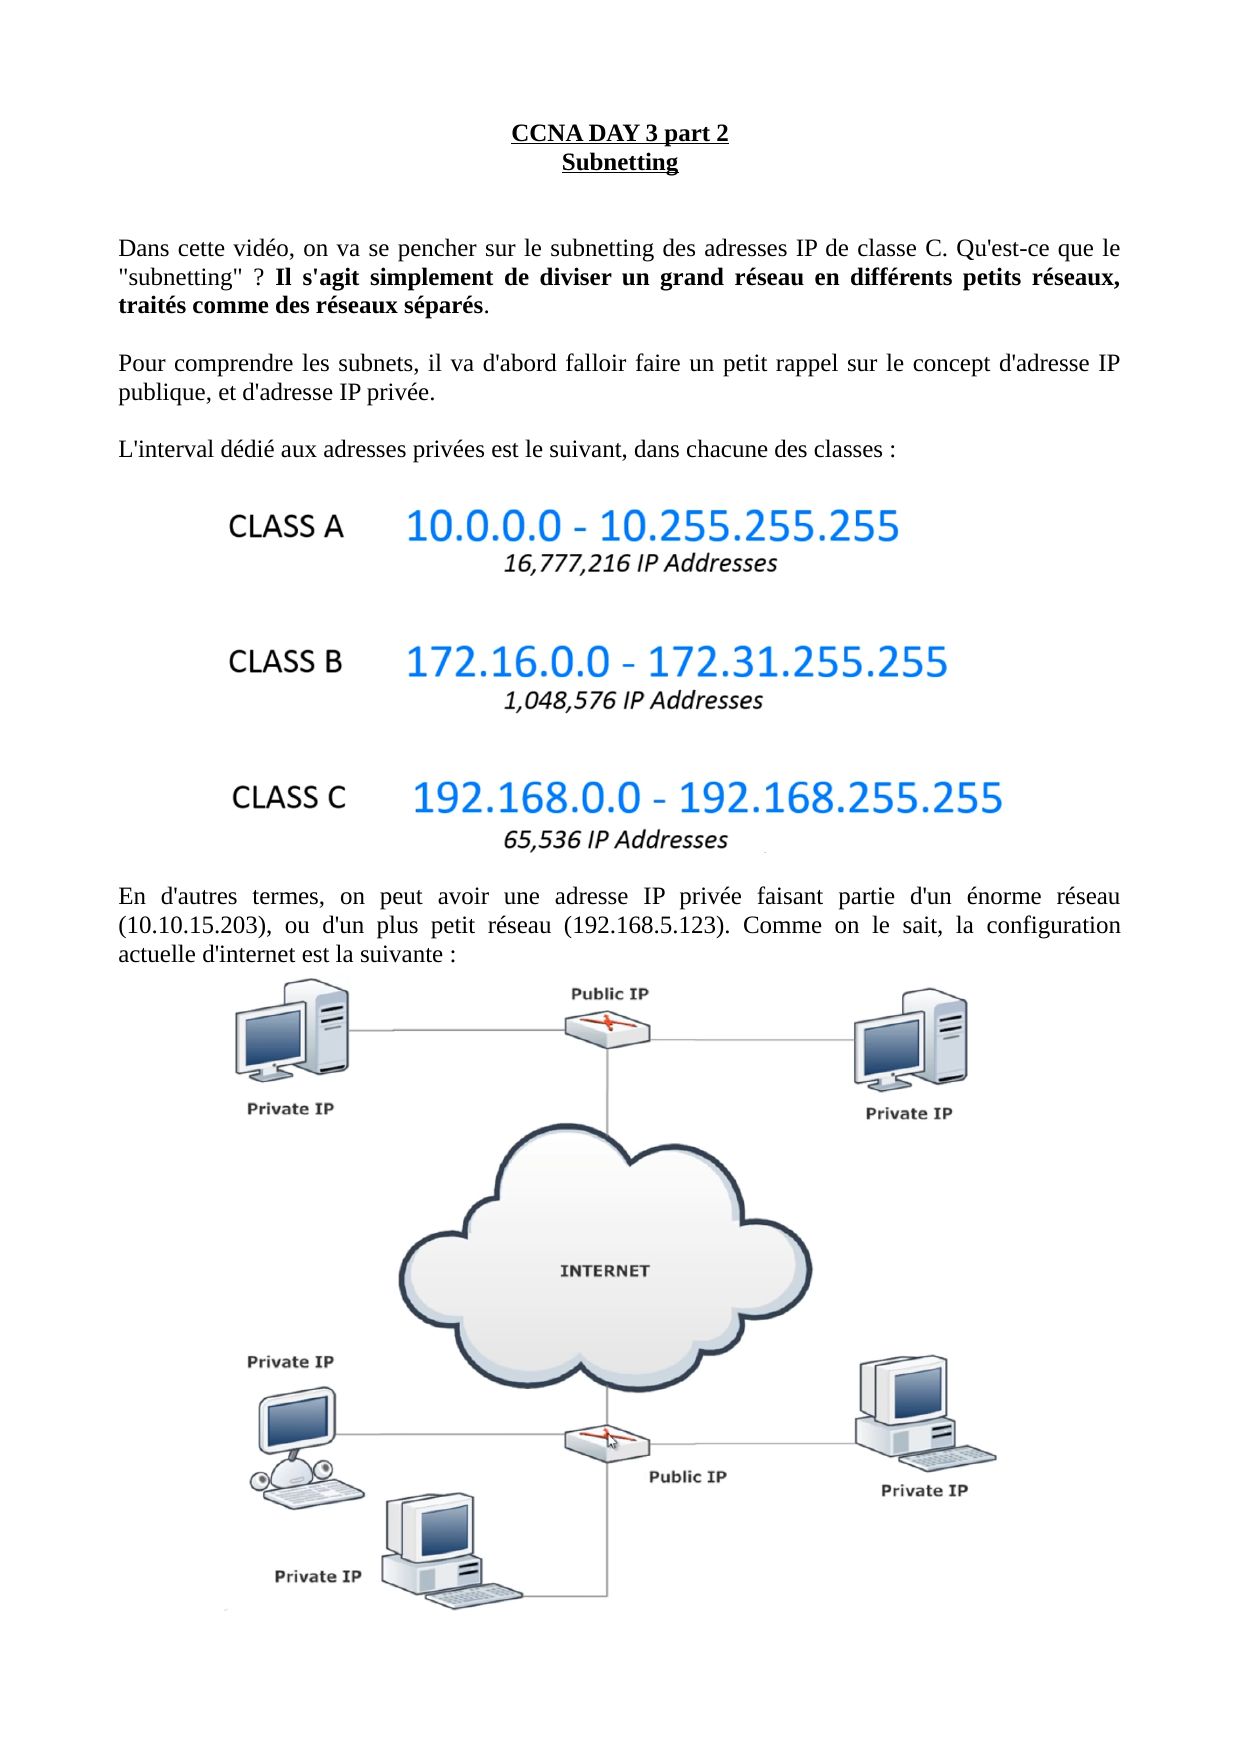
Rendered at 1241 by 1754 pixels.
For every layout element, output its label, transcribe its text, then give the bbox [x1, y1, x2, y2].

text L'interval dédié aux adresses privées est le suivant, dans chacune des classes : [118, 434, 1122, 463]
text Dans cette vidéo, on va se pencher sur le subnetting des adresses IP de classe C. Qu'est-ce que le "subnetting" ? Il s'agit simplement de diviser un grand réseau en différents petits réseaux, traités comme des réseaux séparés. [118, 233, 1122, 319]
text Subnetting [118, 147, 1122, 176]
text Pour comprendre les subnets, il va d'abord falloir faire un petit rappel sur le concept d'adresse IP publique, et d'adresse IP privée. [118, 348, 1122, 406]
text En d'autres termes, on peut avoir une adresse IP privée faisant partie d'un énorme réseau (10.10.15.203), ou d'un plus petit réseau (192.168.5.123). Comme on le sait, la configuration actuelle d'internet est la suivante : [118, 881, 1122, 968]
text CCNA DAY 3 part 2 [118, 118, 1122, 147]
